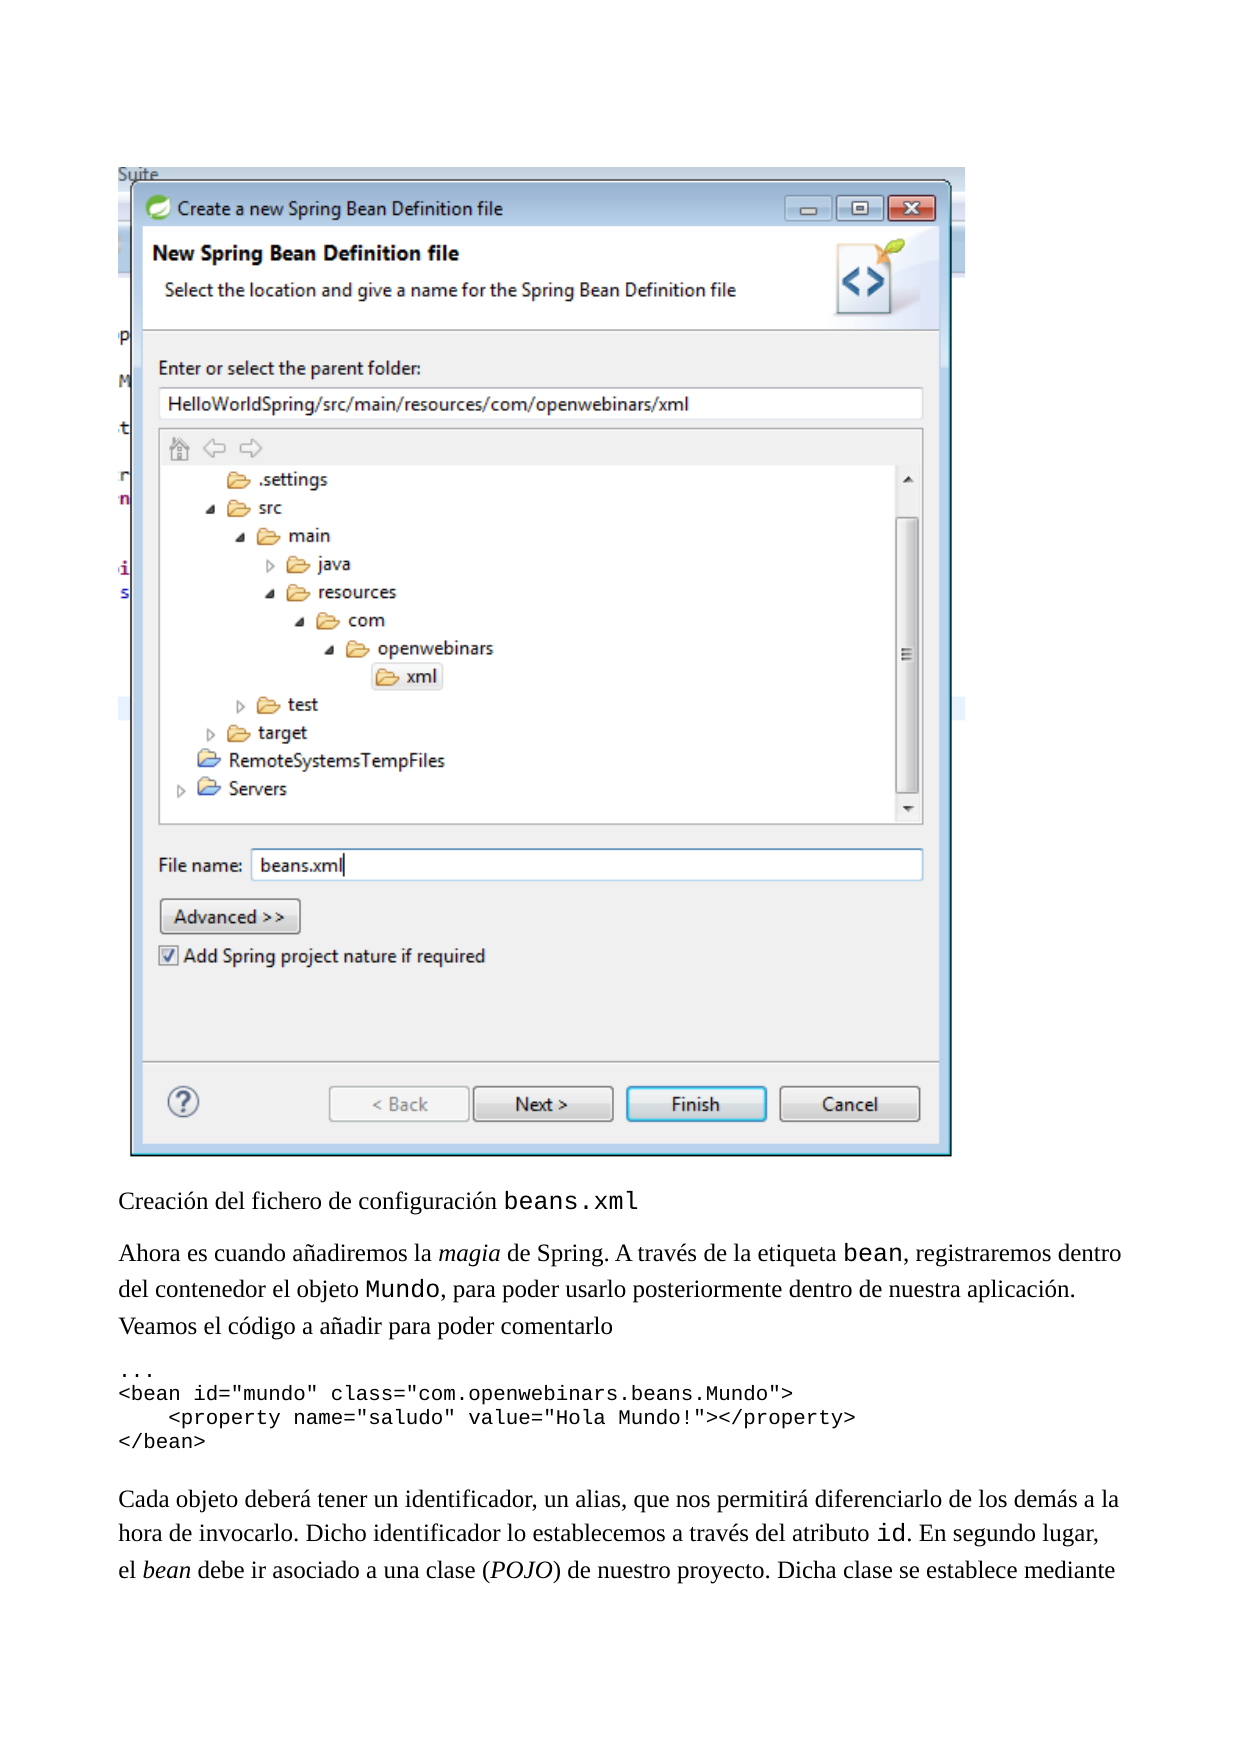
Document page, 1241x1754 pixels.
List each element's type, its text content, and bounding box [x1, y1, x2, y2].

text Cada objeto deberá tener un identificador, un alias, que nos permitirá diferenciarlo de los demás a la hora de invocarlo. Dicho identificador lo establecemos a través del atributo id. En segundo lugar, el bean debe ir asociado a una clase (POJO) de nuestro proyecto. Dicha clase se establece mediante [118, 1484, 1122, 1584]
text Creación del fichero de configuración beans.xml [118, 1186, 1122, 1217]
text <property name="saludo" value="Hola Mundo!"></property> [118, 1407, 1122, 1431]
text Ahora es cuando añadiremos la magia de Spring. A través de la etiqueta bean, registraremos dentro del contenedor el objeto Mundo, para poder usarlo posteriormente dentro de nuestra aplicación. Veamos el código a añadir para poder comentarlo [118, 1238, 1122, 1339]
picture [118, 167, 965, 1166]
text ... [118, 1360, 1122, 1383]
text <bean id="mundo" class="com.openwebinars.beans.Mundo"> [118, 1383, 1122, 1407]
text </bean> [118, 1431, 1122, 1454]
